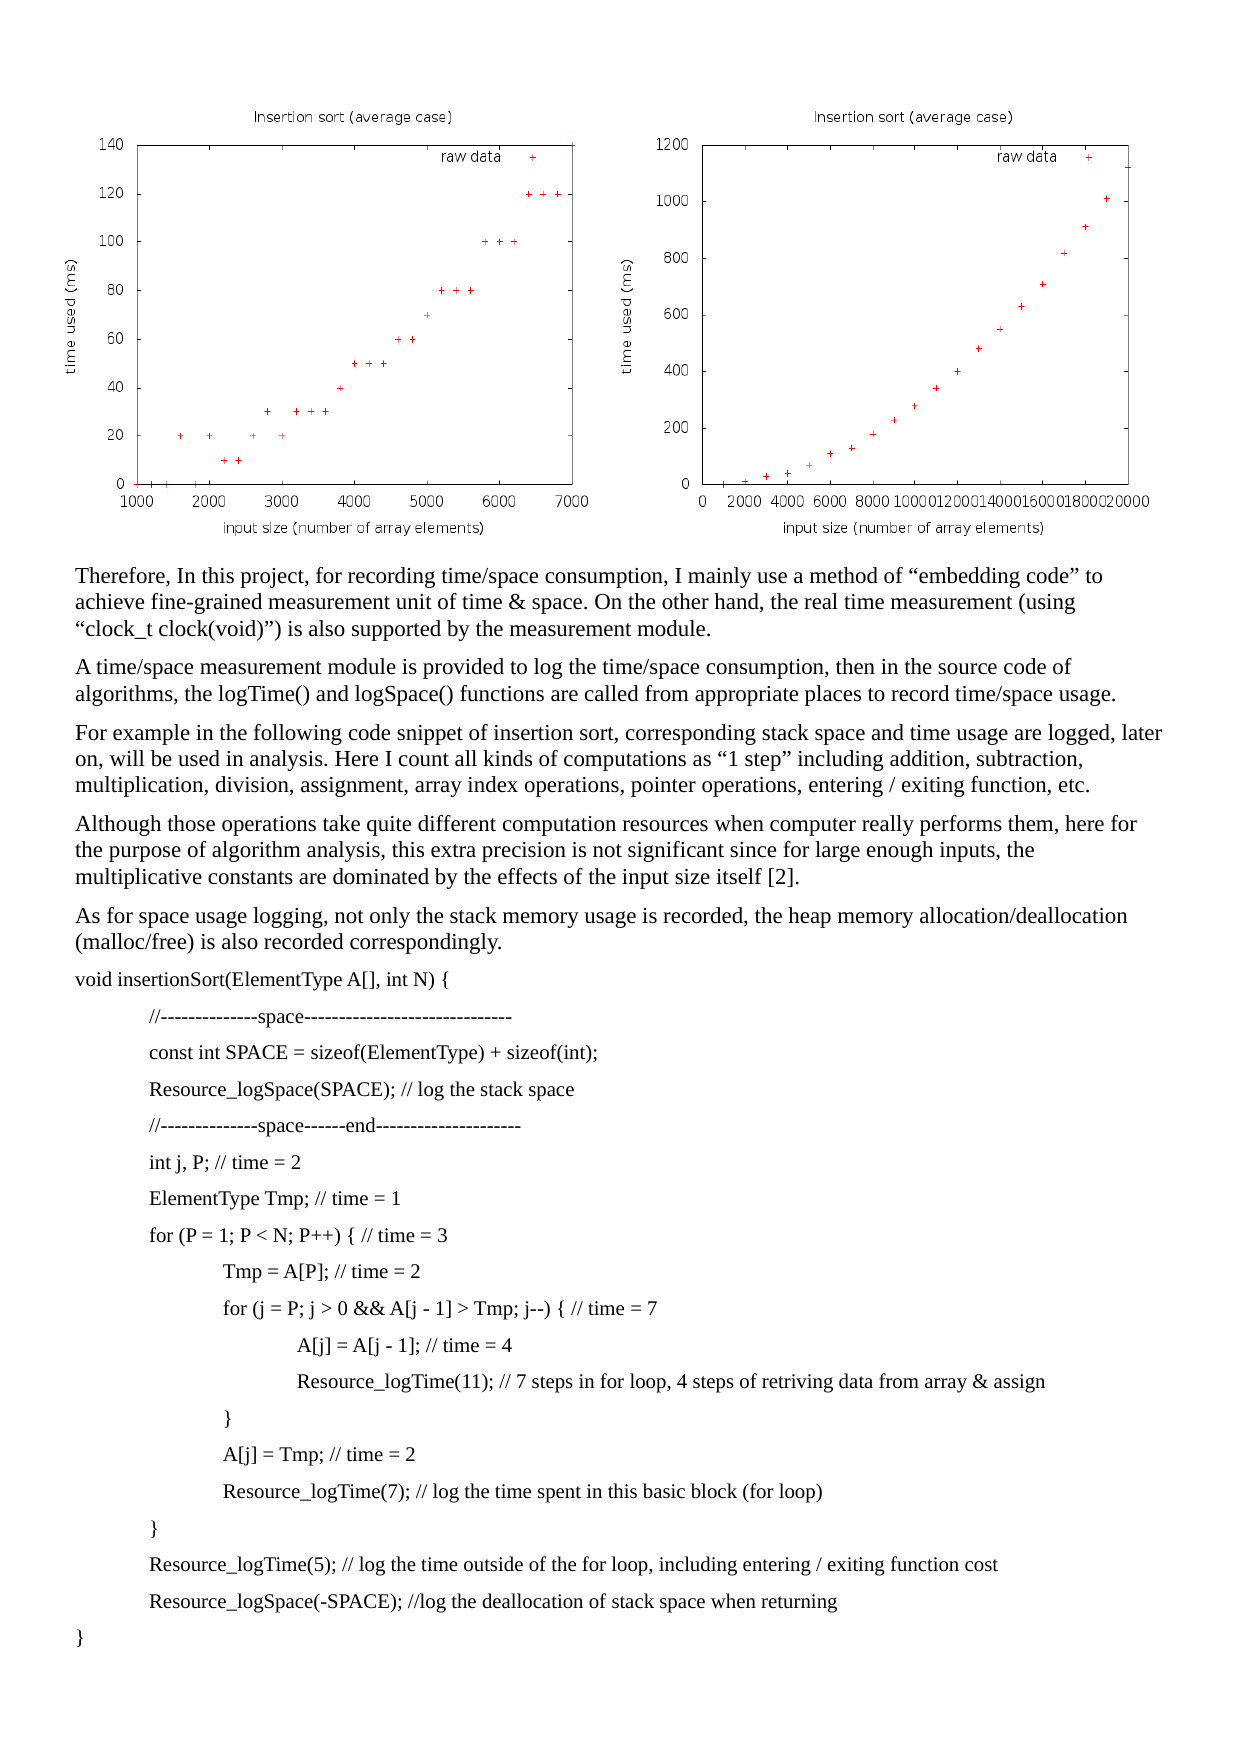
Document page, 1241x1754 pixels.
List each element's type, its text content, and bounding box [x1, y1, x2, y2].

text //--------------space------end--------------------- [75, 1113, 1165, 1137]
text } [75, 1515, 1165, 1539]
text Resource_logSpace(-SPACE); //log the deallocation of stack space when returning [75, 1588, 1165, 1613]
text //--------------space------------------------------ [75, 1003, 1165, 1028]
text Resource_logTime(7); // log the time spent in this basic block (for loop) [75, 1479, 1165, 1503]
picture [606, 91, 1152, 541]
text } [75, 1406, 1165, 1430]
text Although those operations take quite different computation resources when computer really performs them, here for the purpose of algorithm analysis, this extra precision is not significant since for large enough inputs, the multiplicative constants are dominated by the effects of the input size itself [2]. [75, 810, 1165, 889]
text A[j] = A[j - 1]; // time = 4 [75, 1333, 1165, 1357]
text Resource_logTime(5); // log the time outside of the for loop, including entering / exiting function cost [75, 1552, 1165, 1576]
text ElementType Tmp; // time = 1 [75, 1186, 1165, 1210]
text void insertionSort(ElementType A[], int N) { [75, 967, 1165, 991]
text for (P = 1; P < N; P++) { // time = 3 [75, 1223, 1165, 1247]
text const int SPACE = sizeof(ElementType) + sizeof(int); [75, 1040, 1165, 1064]
text int j, P; // time = 2 [75, 1150, 1165, 1174]
text } [75, 1625, 1165, 1649]
text For example in the following code snippet of insertion sort, corresponding stack space and time usage are logged, later on, will be used in analysis. Here I count all kinds of computations as “1 step” including addition, subtraction, multiplication, division, assignment, array index operations, pointer operations, entering / exiting function, etc. [75, 719, 1165, 798]
text Therefore, In this project, for recording time/space consumption, I mainly use a method of “embedding code” to achieve fine-grained measurement unit of time & space. On the other hand, the real time measurement (using “clock_t clock(void)”) is also supported by the measurement module. [75, 114, 1165, 641]
text As for space usage logging, not only the stack memory usage is recorded, the heap memory allocation/deallocation (malloc/free) is also recorded correspondingly. [75, 902, 1165, 954]
picture [50, 91, 596, 541]
text Tmp = A[P]; // time = 2 [75, 1259, 1165, 1283]
text A[j] = Tmp; // time = 2 [75, 1442, 1165, 1466]
text Resource_logSpace(SPACE); // log the stack space [75, 1077, 1165, 1101]
text for (j = P; j > 0 && A[j - 1] > Tmp; j--) { // time = 7 [75, 1296, 1165, 1320]
text A time/space measurement module is provided to log the time/space consumption, then in the source code of algorithms, the logTime() and logSpace() functions are called from appropriate places to record time/space usage. [75, 653, 1165, 706]
text Resource_logTime(11); // 7 steps in for loop, 4 steps of retriving data from array & assign [75, 1369, 1165, 1393]
